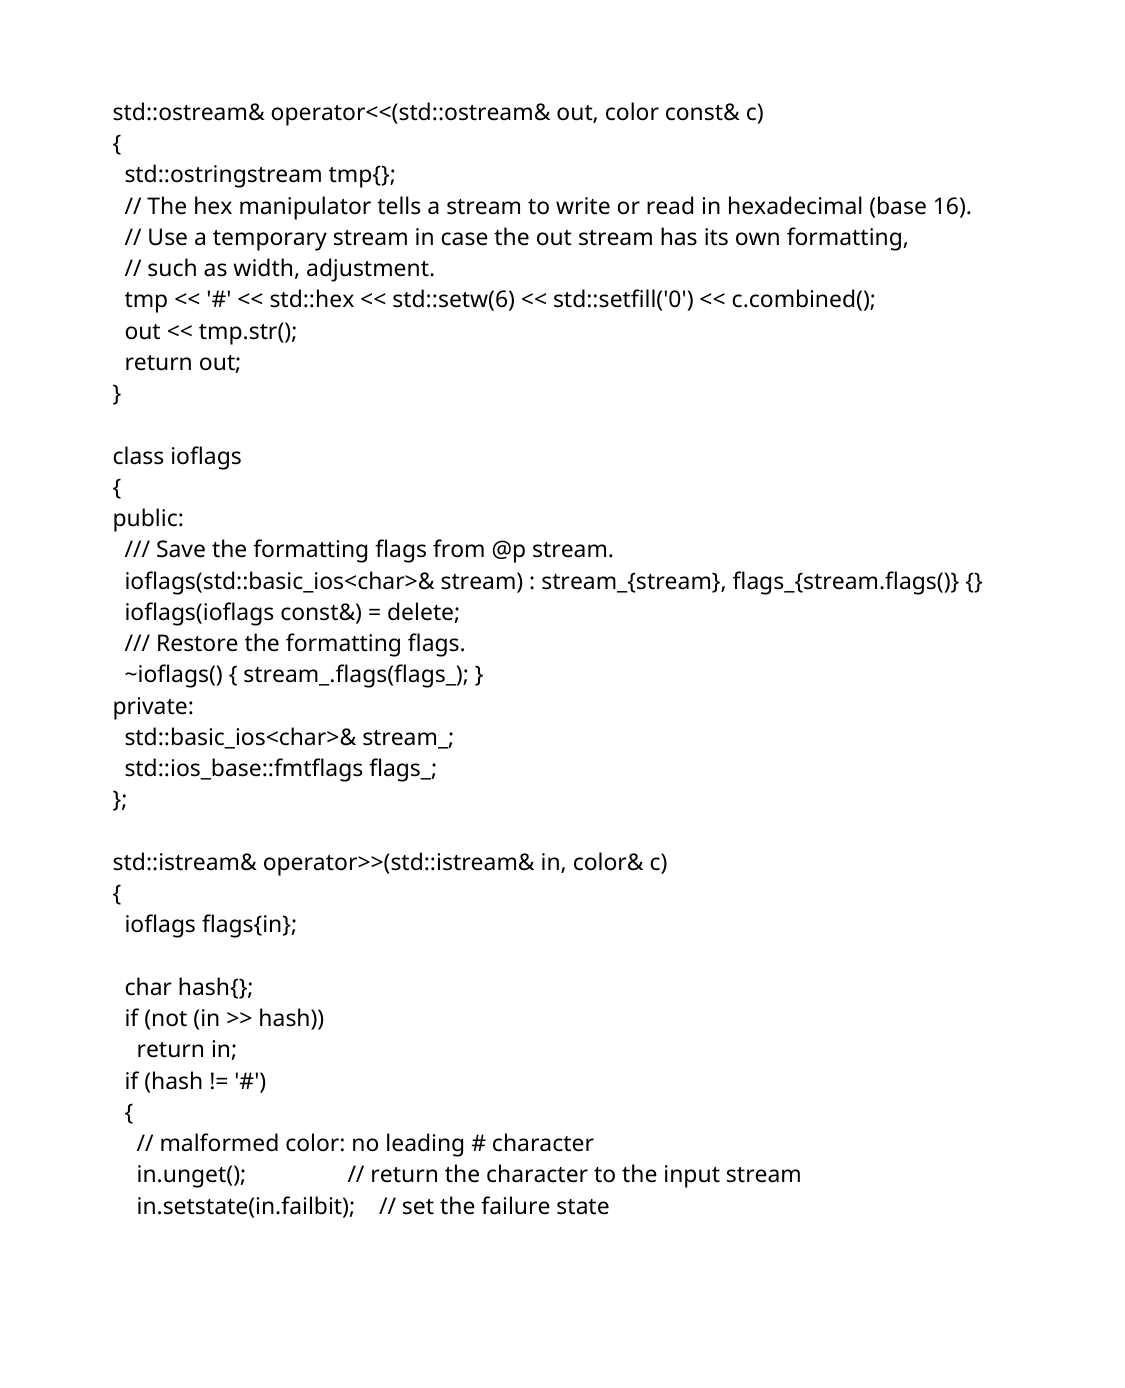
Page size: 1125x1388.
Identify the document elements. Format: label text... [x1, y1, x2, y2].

text if (not (in >> hash)) [112, 1002, 1012, 1033]
text class ioflags [112, 440, 1012, 471]
text { [112, 877, 1012, 908]
text if (hash != '#') [112, 1065, 1012, 1096]
text return in; [112, 1033, 1012, 1065]
text std::basic_ios<char>& stream_; [112, 721, 1012, 752]
text { [112, 471, 1012, 502]
text // such as width, adjustment. [112, 252, 1012, 283]
text /// Restore the formatting flags. [112, 627, 1012, 658]
text } [112, 377, 1012, 408]
text /// Save the formatting flags from @p stream. [112, 533, 1012, 565]
text std::ios_base::fmtflags flags_; [112, 752, 1012, 783]
text { [112, 1096, 1012, 1127]
text return out; [112, 346, 1012, 377]
text ioflags flags{in}; [112, 908, 1012, 940]
text // Use a temporary stream in case the out stream has its own formatting, [112, 221, 1012, 252]
text // The hex manipulator tells a stream to write or read in hexadecimal (base 16). [112, 190, 1012, 221]
text in.unget(); // return the character to the input stream [112, 1158, 1012, 1190]
text private: [112, 690, 1012, 721]
text }; [112, 783, 1012, 815]
text tmp << '#' << std::hex << std::setw(6) << std::setfill('0') << c.combined(); [112, 283, 1012, 315]
text std::ostream& operator<<(std::ostream& out, color const& c) [112, 96, 1012, 127]
text std::ostringstream tmp{}; [112, 158, 1012, 190]
text out << tmp.str(); [112, 315, 1012, 346]
text // malformed color: no leading # character [112, 1127, 1012, 1158]
text in.setstate(in.failbit); // set the failure state [112, 1190, 1012, 1221]
text ioflags(ioflags const&) = delete; [112, 596, 1012, 627]
text public: [112, 502, 1012, 533]
text ioflags(std::basic_ios<char>& stream) : stream_{stream}, flags_{stream.flags()} {} [112, 565, 1012, 596]
text char hash{}; [112, 971, 1012, 1002]
text ~ioflags() { stream_.flags(flags_); } [112, 658, 1012, 690]
text std::istream& operator>>(std::istream& in, color& c) [112, 846, 1012, 877]
text { [112, 127, 1012, 158]
